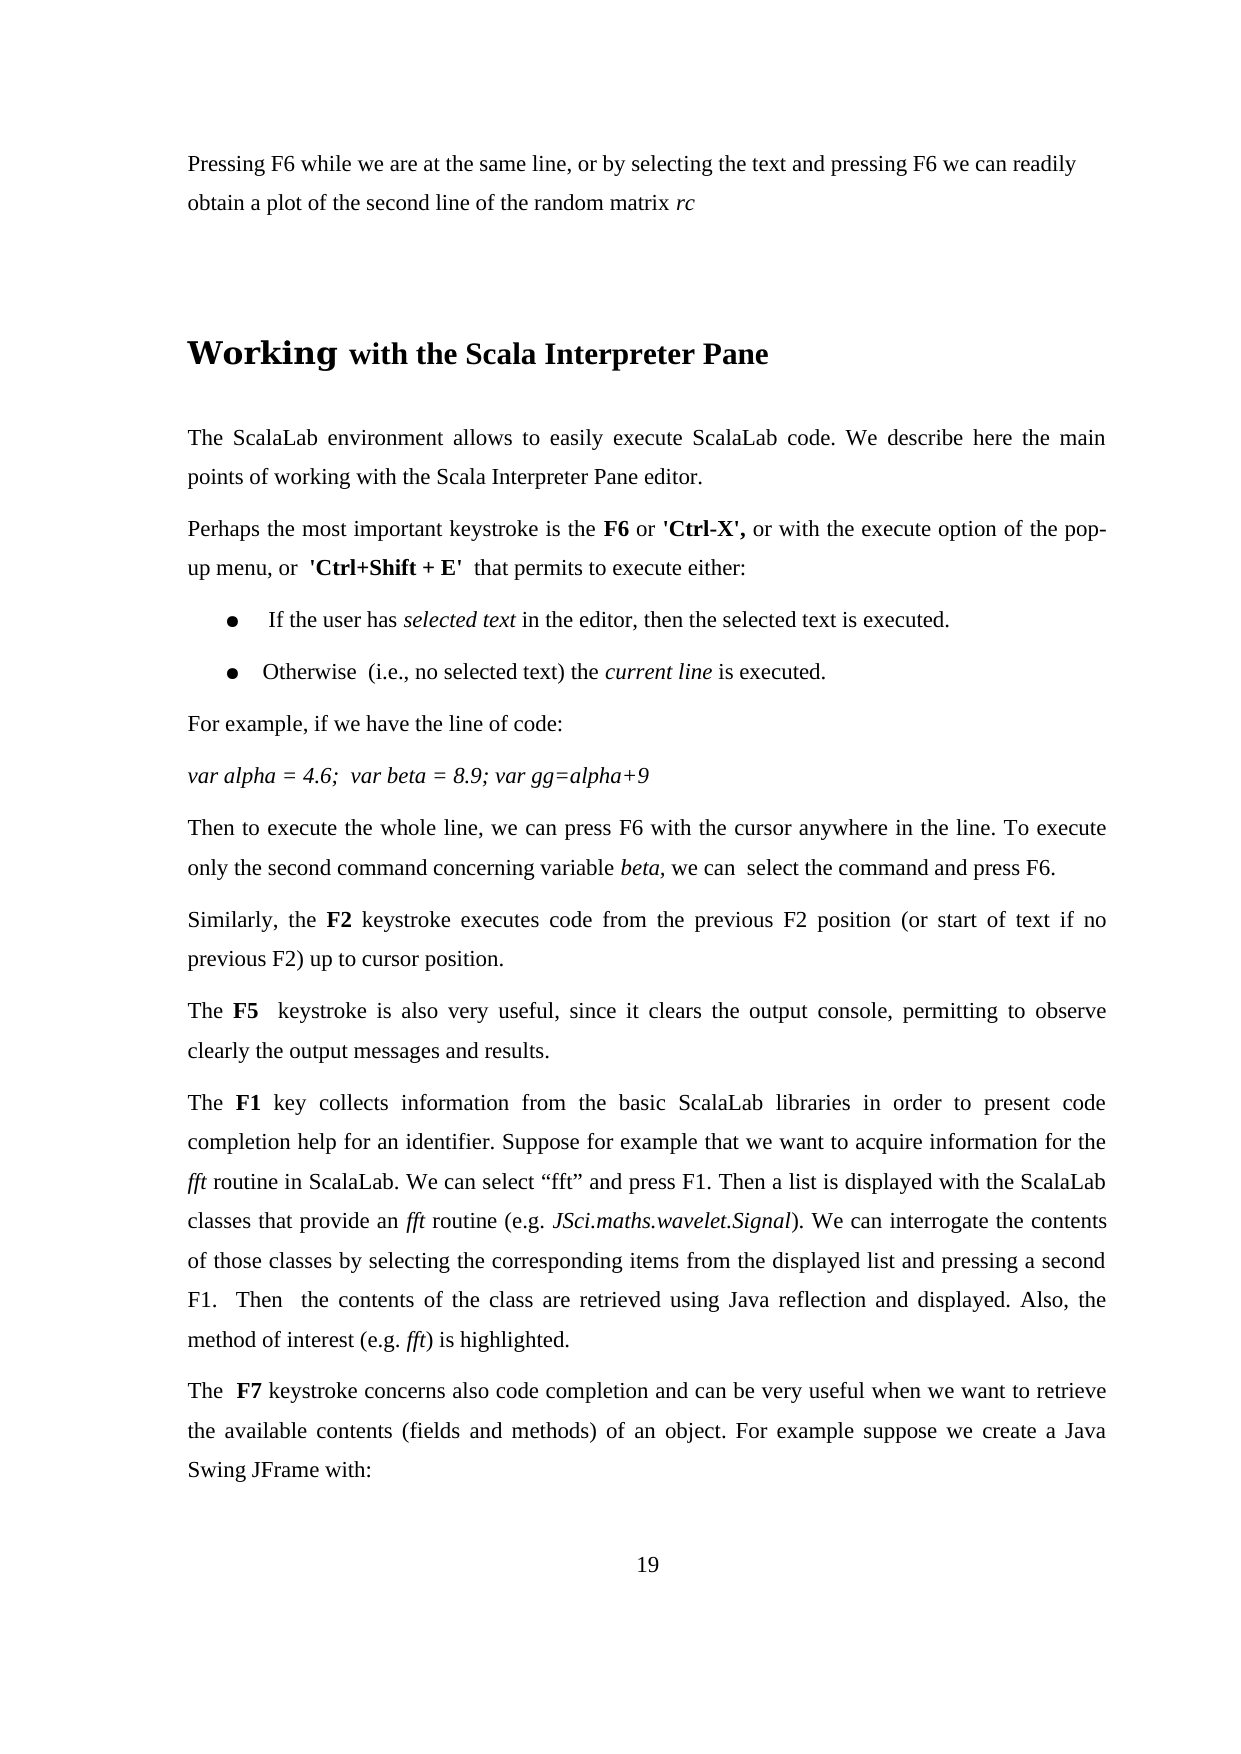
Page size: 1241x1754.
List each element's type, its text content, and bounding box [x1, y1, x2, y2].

text For example, if we have the line of code: [187, 710, 1108, 737]
text var alpha = 4.6; var beta = 8.9; var gg=alpha+9 [187, 762, 1108, 789]
subtitle Working with the Scala Interpreter Pane [187, 335, 1108, 372]
text The F5 keystroke is also very useful, since it clears the output console, permitting to observe clearly the output messages and results. [187, 997, 1108, 1063]
text Perhaps the most important keystroke is the F6 or 'Ctrl-X', or with the execute option of the pop-up menu, or 'Ctrl+Shift + E' that permits to execute either: [187, 515, 1108, 581]
text The F7 keystroke concerns also code completion and can be very useful when we want to retrieve the available contents (fields and methods) of an object. For example suppose we create a Java Swing JFrame with: [187, 1378, 1108, 1483]
text The F1 key collects information from the basic ScalaLab libraries in order to present code completion help for an identifier. Suppose for example that we want to acquire information for the fft routine in ScalaLab. We can select “fft” and press F1. Then a list is displayed with the ScalaLab classes that provide an fft routine (e.g. JSci.maths.wavelet.Signal). We can interrogate the contents of those classes by selecting the corresponding items from the displayed list and pressing a second F1. Then the contents of the class are retrieved using Java reflection and displayed. Also, the method of interest (e.g. fft) is highlighted. [187, 1089, 1108, 1352]
text The ScalaLab environment allows to easily execute ScalaLab code. We describe here the main points of working with the Scala Interpreter Pane editor. [187, 423, 1108, 489]
list If the user has selected text in the editor, then the selected text is executed. [225, 606, 1108, 633]
list Otherwise (i.e., no selected text) the current line is executed. [225, 658, 1108, 685]
text Pressing F6 while we are at the same line, or by selecting the text and pressing F6 we can readily obtain a plot of the second line of the random matrix rc [187, 150, 1108, 216]
text Similarly, the F2 keystroke executes code from the previous F2 position (or start of text if no previous F2) up to cursor position. [187, 906, 1108, 972]
text Then to execute the whole line, we can press F6 with the cursor anywhere in the line. To execute only the second command concerning variable beta, we can select the command and press F6. [187, 814, 1108, 880]
